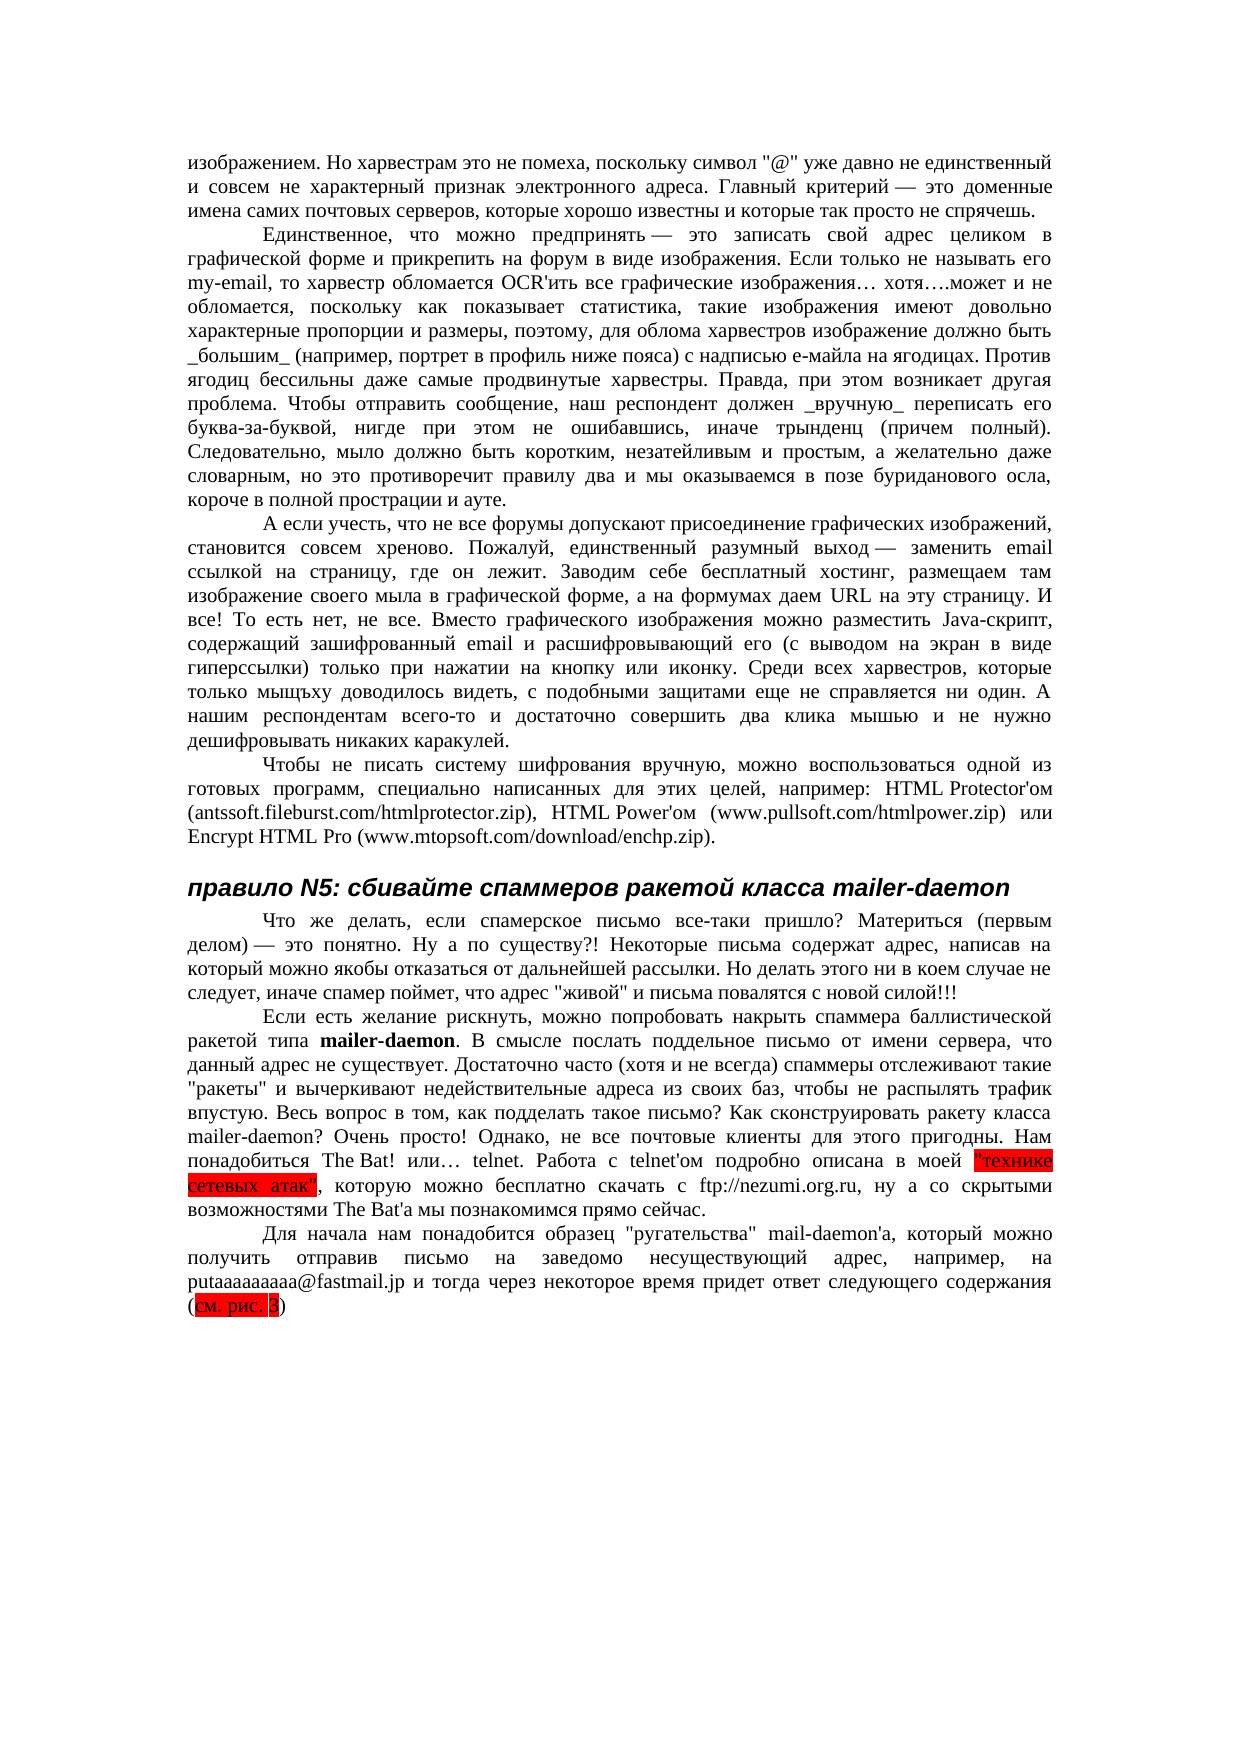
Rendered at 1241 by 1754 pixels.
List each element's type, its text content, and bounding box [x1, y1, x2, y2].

text Если есть желание рискнуть, можно попробовать накрыть спаммера баллистической ракетой типа mailer-daemon. В смысле послать поддельное письмо от имени сервера, что данный адрес не существует. Достаточно часто (хотя и не всегда) спаммеры отслеживают такие "ракеты" и вычеркивают недействительные адреса из своих баз, чтобы не распылять трафик впустую. Весь вопрос в том, как подделать такое письмо? Как сконструировать ракету класса mailer-daemon? Очень просто! Однако, не все почтовые клиенты для этого пригодны. Нам понадобиться The Bat! или… telnet. Работа с telnet'ом подробно описана в моей "технике сетевых атак", которую можно бесплатно скачать с ftp://nezumi.org.ru, ну а со скрытыми возможностями The Bat'а мы познакомимся прямо сейчас. [187, 1004, 1053, 1221]
text Что же делать, если спамерское письмо все-таки пришло? Материться (первым делом) — это понятно. Ну а по существу?! Некоторые письма содержат адрес, написав на который можно якобы отказаться от дальнейшей рассылки. Но делать этого ни в коем случае не следует, иначе спамер поймет, что адрес "живой" и письма повалятся с новой силой!!! [187, 908, 1053, 1004]
text изображением. Но харвестрам это не помеха, поскольку символ "@" уже давно не единственный и совсем не характерный признак электронного адреса. Главный критерий — это доменные имена самих почтовых серверов, которые хорошо известны и которые так просто не спрячешь. [187, 150, 1053, 222]
text А если учесть, что не все форумы допускают присоединение графических изображений, становится совсем хреново. Пожалуй, единственный разумный выход — заменить email ссылкой на страницу, где он лежит. Заводим себе бесплатный хостинг, размещаем там изображение своего мыла в графической форме, а на формумах даем URL на эту страницу. И все! То есть нет, не все. Вместо графического изображения можно разместить Java-скрипт, содержащий зашифрованный email и расшифровывающий его (с выводом на экран в виде гиперссылки) только при нажатии на кнопку или иконку. Среди всех харвестров, которые только мыщъху доводилось видеть, с подобными защитами еще не справляется ни один. А нашим респондентам всего-то и достаточно совершить два клика мышью и не нужно дешифровывать никаких каракулей. [187, 511, 1053, 752]
subtitle правило N5: сбивайте спаммеров ракетой класса mailer-daemon [187, 873, 1053, 902]
text Для начала нам понадобится образец "ругательства" mail-daemon'а, который можно получить отправив письмо на заведомо несуществующий адрес, например, на putaaaaaaaaa@fastmail.jp и тогда через некоторое время придет ответ следующего содержания (см. рис. 3) [187, 1221, 1053, 1317]
text Чтобы не писать систему шифрования вручную, можно воспользоваться одной из готовых программ, специально написанных для этих целей, например: HTML Protector'ом (antssoft.fileburst.com/htmlprotector.zip), HTML Power'ом (www.pullsoft.com/htmlpower.zip) или Encrypt HTML Pro (www.mtopsoft.com/download/enchp.zip). [187, 752, 1053, 848]
text Единственное, что можно предпринять — это записать свой адрес целиком в графической форме и прикрепить на форум в виде изображения. Если только не называть его my-email, то харвестр обломается OCR'ить все графические изображения… хотя….может и не обломается, поскольку как показывает статистика, такие изображения имеют довольно характерные пропорции и размеры, поэтому, для облома харвестров изображение должно быть _большим_ (например, портрет в профиль ниже пояса) с надписью е-майла на ягодицах. Против ягодиц бессильны даже самые продвинутые харвестры. Правда, при этом возникает другая проблема. Чтобы отправить сообщение, наш респондент должен _вручную_ переписать его буква-за-буквой, нигде при этом не ошибавшись, иначе трынденц (причем полный). Следовательно, мыло должно быть коротким, незатейливым и простым, а желательно даже словарным, но это противоречит правилу два и мы оказываемся в позе буриданового осла, короче в полной прострации и ауте. [187, 222, 1053, 511]
